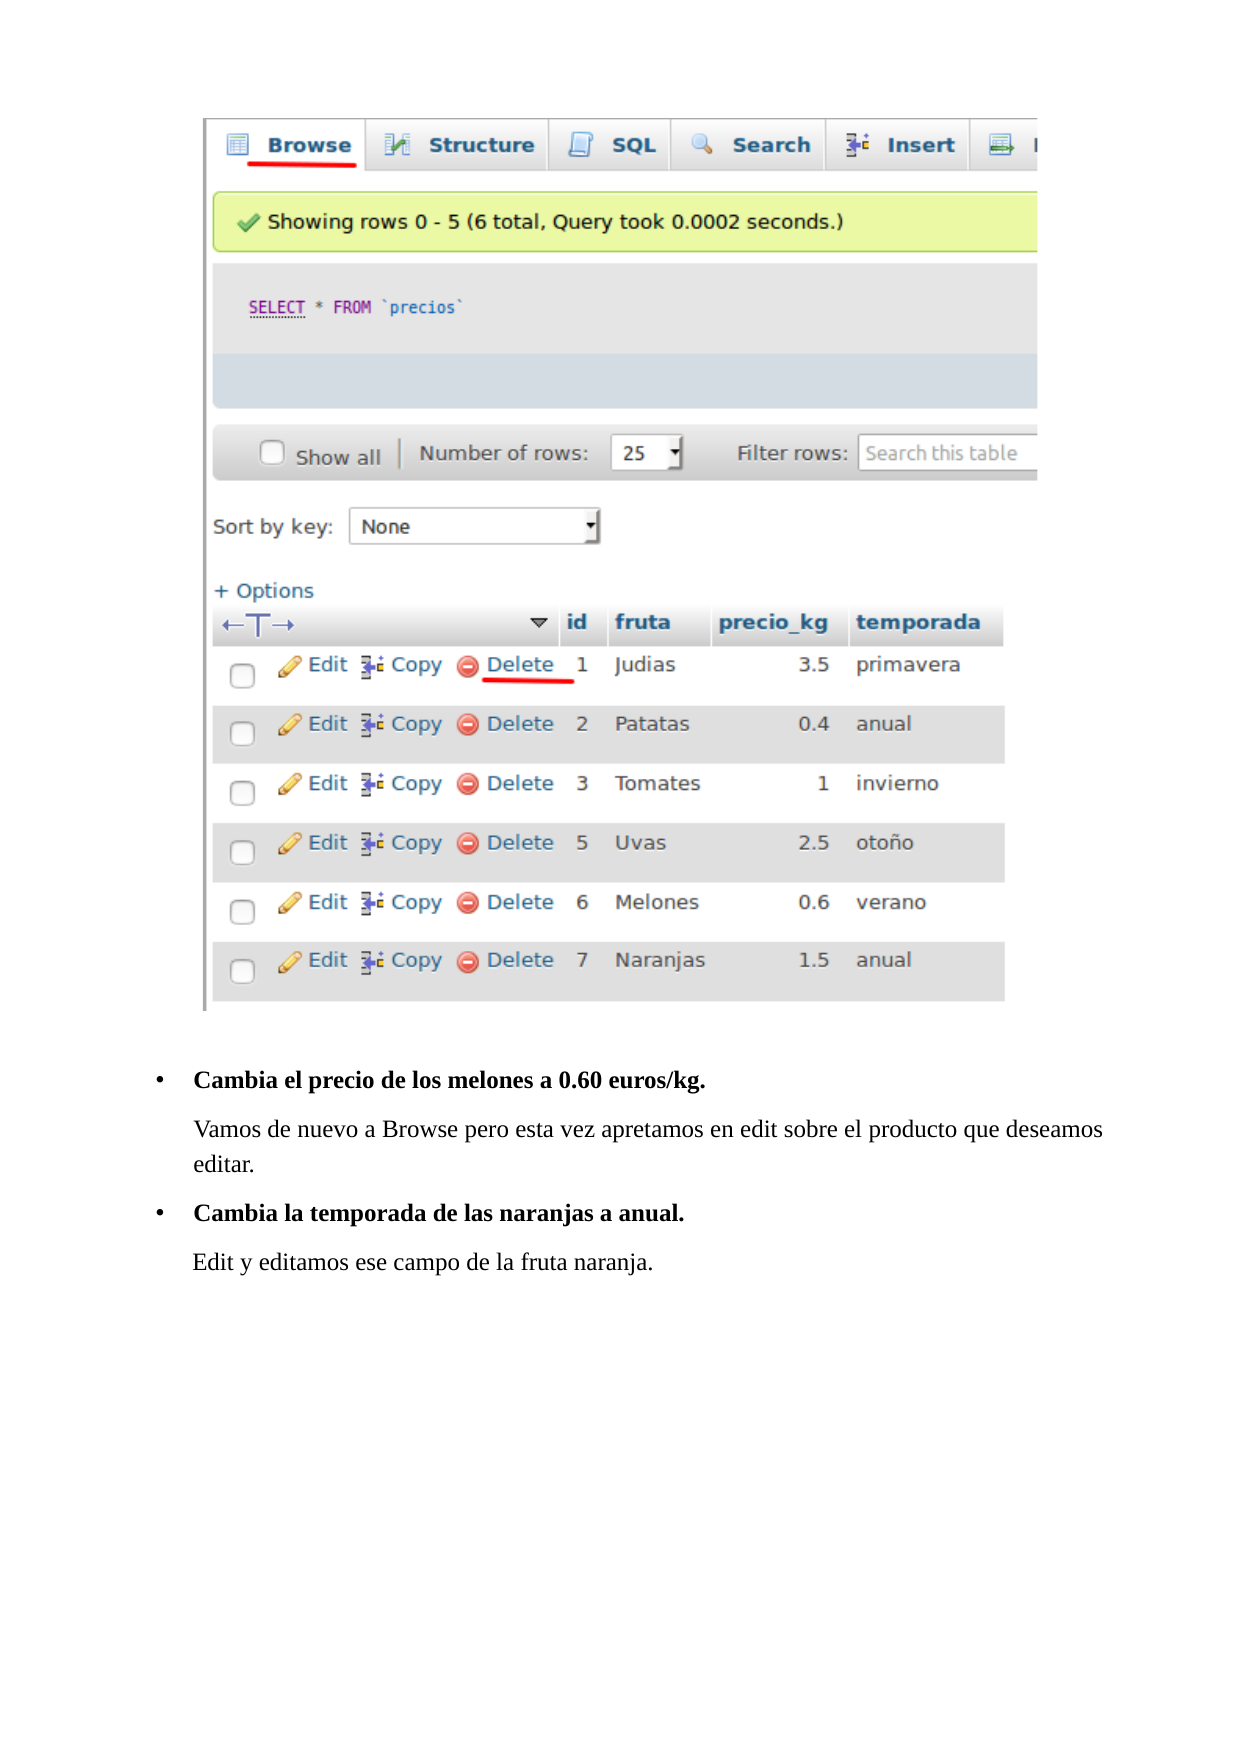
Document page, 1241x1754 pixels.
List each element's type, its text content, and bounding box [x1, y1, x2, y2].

list Cambia el precio de los melones a 0.60 euros/kg. [156, 1065, 1122, 1094]
text Edit y editamos ese campo de la fruta naranja. [118, 1247, 1122, 1276]
list Cambia la temporada de las naranjas a anual. [156, 1198, 1122, 1226]
picture [202, 118, 1038, 1011]
list Vamos de nuevo a Browse pero esta vez apretamos en edit sobre el producto que deseamos editar. [156, 1114, 1122, 1177]
